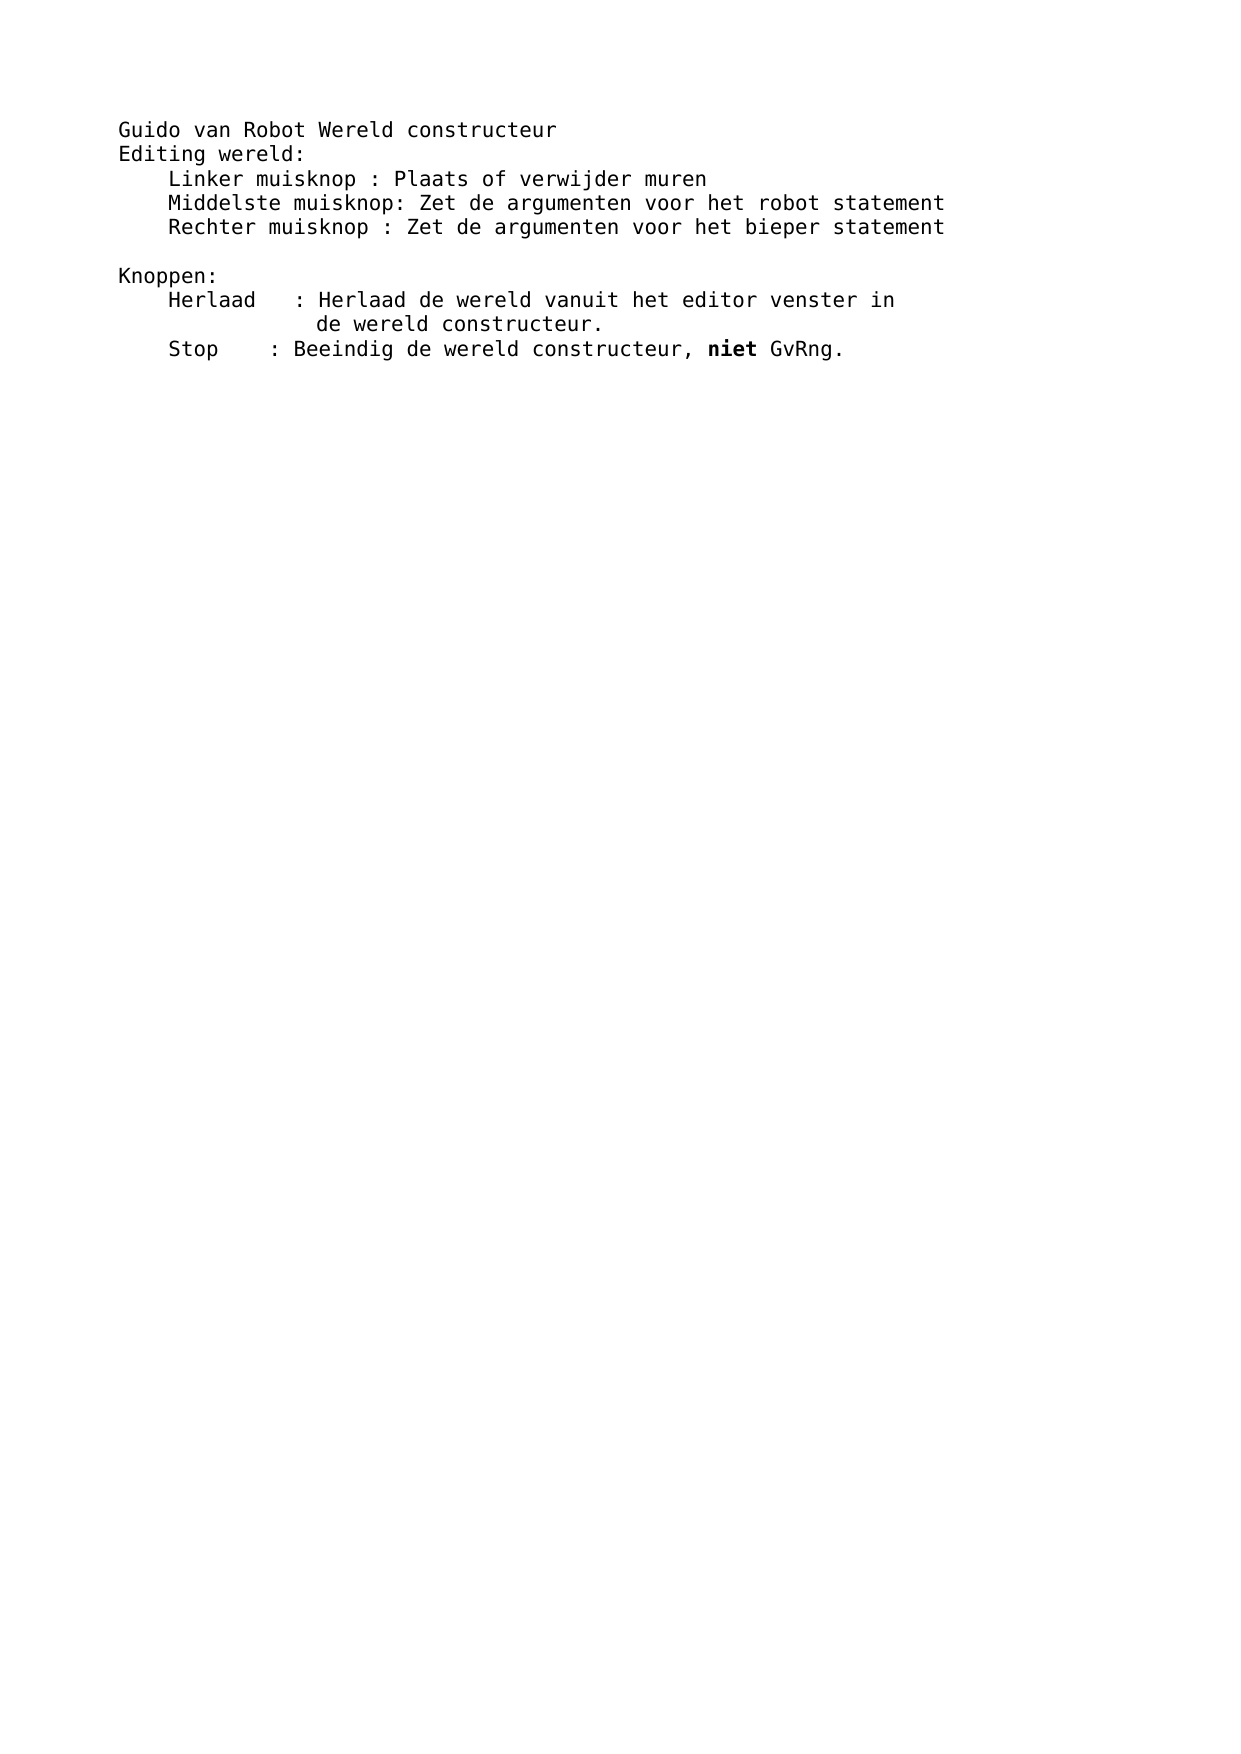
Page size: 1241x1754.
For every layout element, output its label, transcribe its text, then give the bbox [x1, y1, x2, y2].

text Stop : Beeindig de wereld constructeur, niet GvRng. [118, 337, 1122, 361]
text Editing wereld: [118, 142, 1122, 167]
text Herlaad : Herlaad de wereld vanuit het editor venster in [118, 288, 1122, 312]
text Linker muisknop : Plaats of verwijder muren [118, 167, 1122, 191]
text Guido van Robot Wereld constructeur [118, 118, 1122, 142]
text Knoppen: [118, 264, 1122, 288]
text Rechter muisknop : Zet de argumenten voor het bieper statement [118, 215, 1122, 239]
text de wereld constructeur. [118, 312, 1122, 337]
text Middelste muisknop: Zet de argumenten voor het robot statement [118, 191, 1122, 215]
